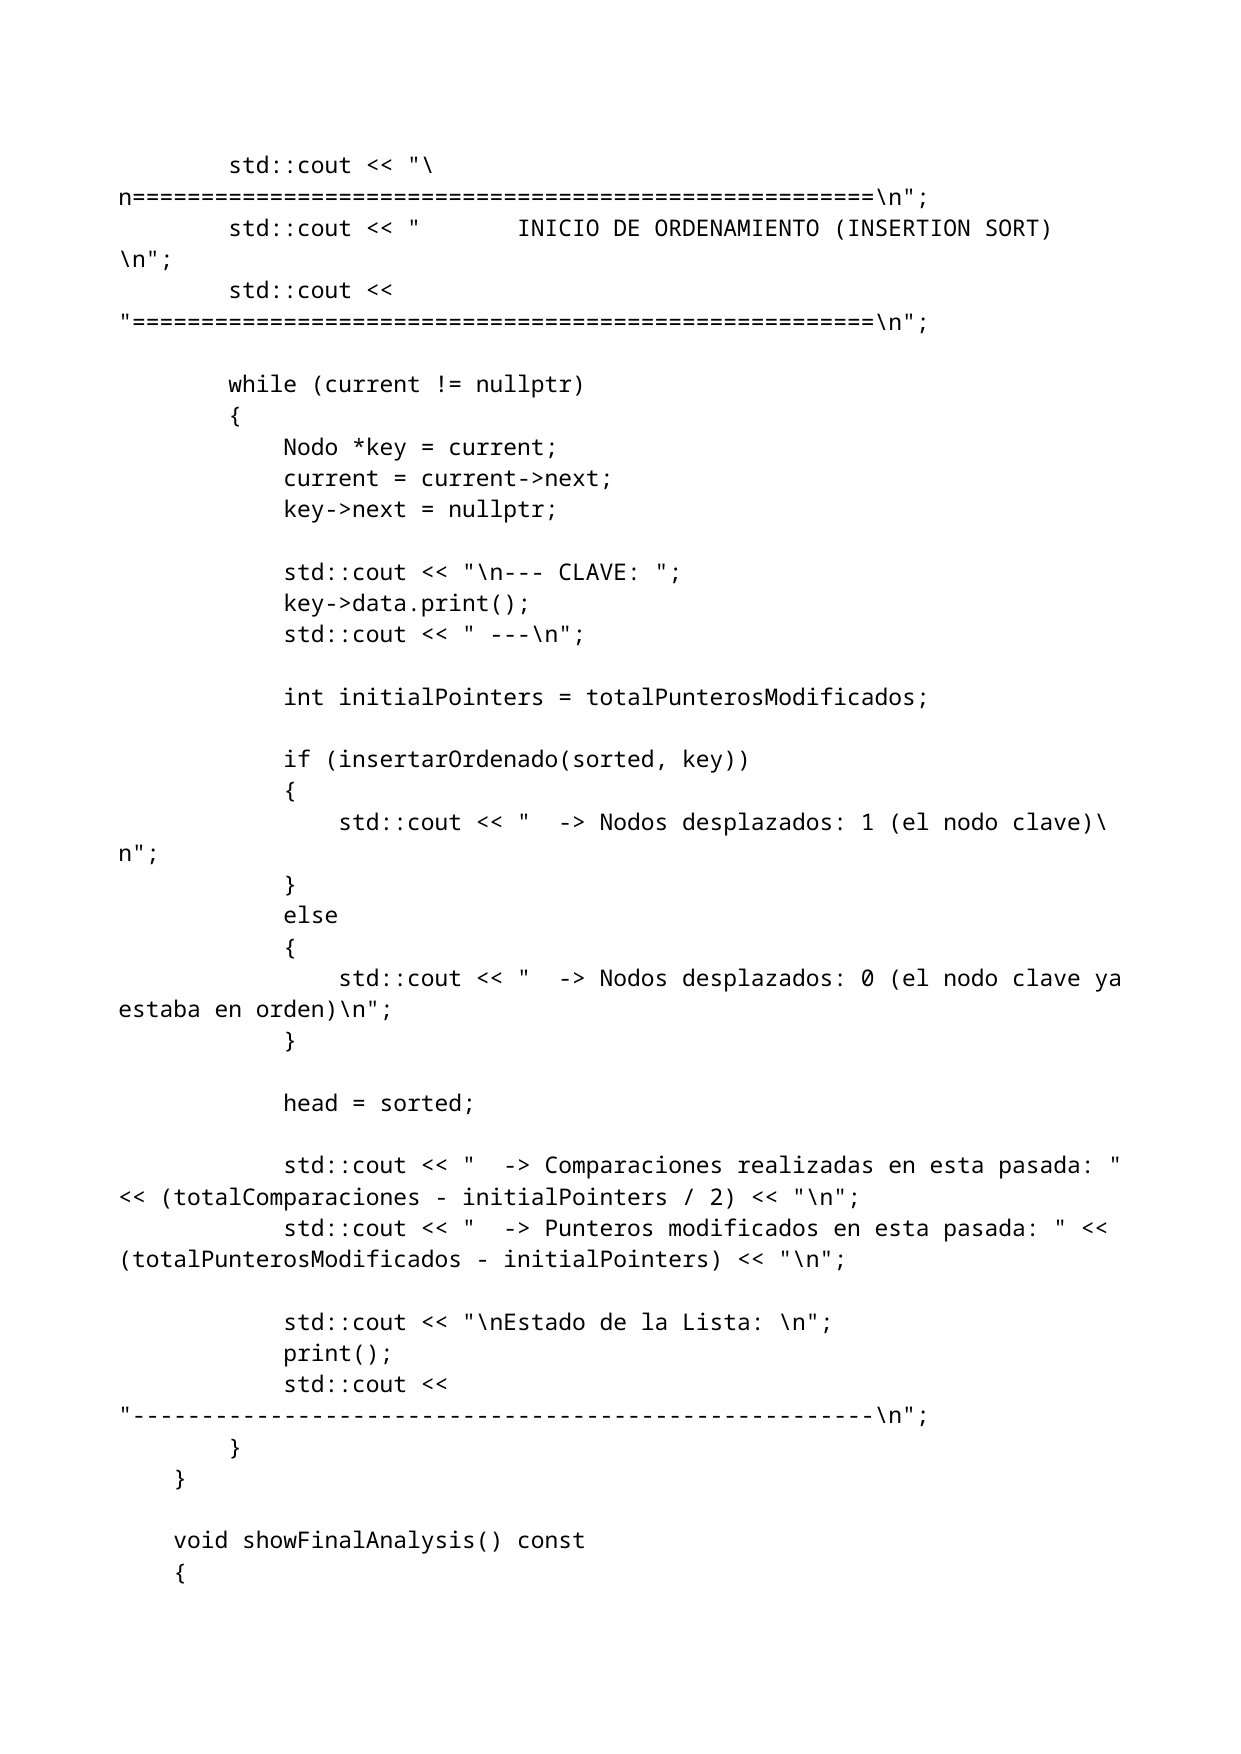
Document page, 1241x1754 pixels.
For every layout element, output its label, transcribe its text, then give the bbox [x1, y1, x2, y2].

text std::cout << " INICIO DE ORDENAMIENTO (INSERTION SORT) \n"; [118, 212, 1122, 274]
text if (insertarOrdenado(sorted, key)) [118, 743, 1122, 774]
text { [118, 1556, 1122, 1587]
text current = current->next; [118, 462, 1122, 493]
text Nodo *key = current; [118, 431, 1122, 462]
text else [118, 899, 1122, 931]
text std::cout << "======================================================\n"; [118, 274, 1122, 337]
text std::cout << " -> Nodos desplazados: 0 (el nodo clave ya estaba en orden)\n"; [118, 962, 1122, 1024]
text head = sorted; [118, 1087, 1122, 1118]
text { [118, 399, 1122, 431]
text key->data.print(); [118, 587, 1122, 618]
text while (current != nullptr) [118, 368, 1122, 399]
text } [118, 868, 1122, 899]
text key->next = nullptr; [118, 493, 1122, 524]
text std::cout << " -> Punteros modificados en esta pasada: " << (totalPunterosModificados - initialPointers) << "\n"; [118, 1212, 1122, 1274]
text { [118, 931, 1122, 962]
text std::cout << "\n======================================================\n"; [118, 149, 1122, 212]
text print(); [118, 1337, 1122, 1368]
text std::cout << "------------------------------------------------------\n"; [118, 1368, 1122, 1431]
text } [118, 1024, 1122, 1056]
text void showFinalAnalysis() const [118, 1524, 1122, 1556]
text } [118, 1431, 1122, 1462]
text std::cout << "\nEstado de la Lista: \n"; [118, 1306, 1122, 1337]
text { [118, 774, 1122, 806]
text std::cout << "\n--- CLAVE: "; [118, 556, 1122, 587]
text std::cout << " -> Comparaciones realizadas en esta pasada: " << (totalComparaciones - initialPointers / 2) << "\n"; [118, 1149, 1122, 1212]
text int initialPointers = totalPunterosModificados; [118, 681, 1122, 712]
text std::cout << " -> Nodos desplazados: 1 (el nodo clave)\n"; [118, 806, 1122, 868]
text std::cout << " ---\n"; [118, 618, 1122, 649]
text } [118, 1462, 1122, 1493]
